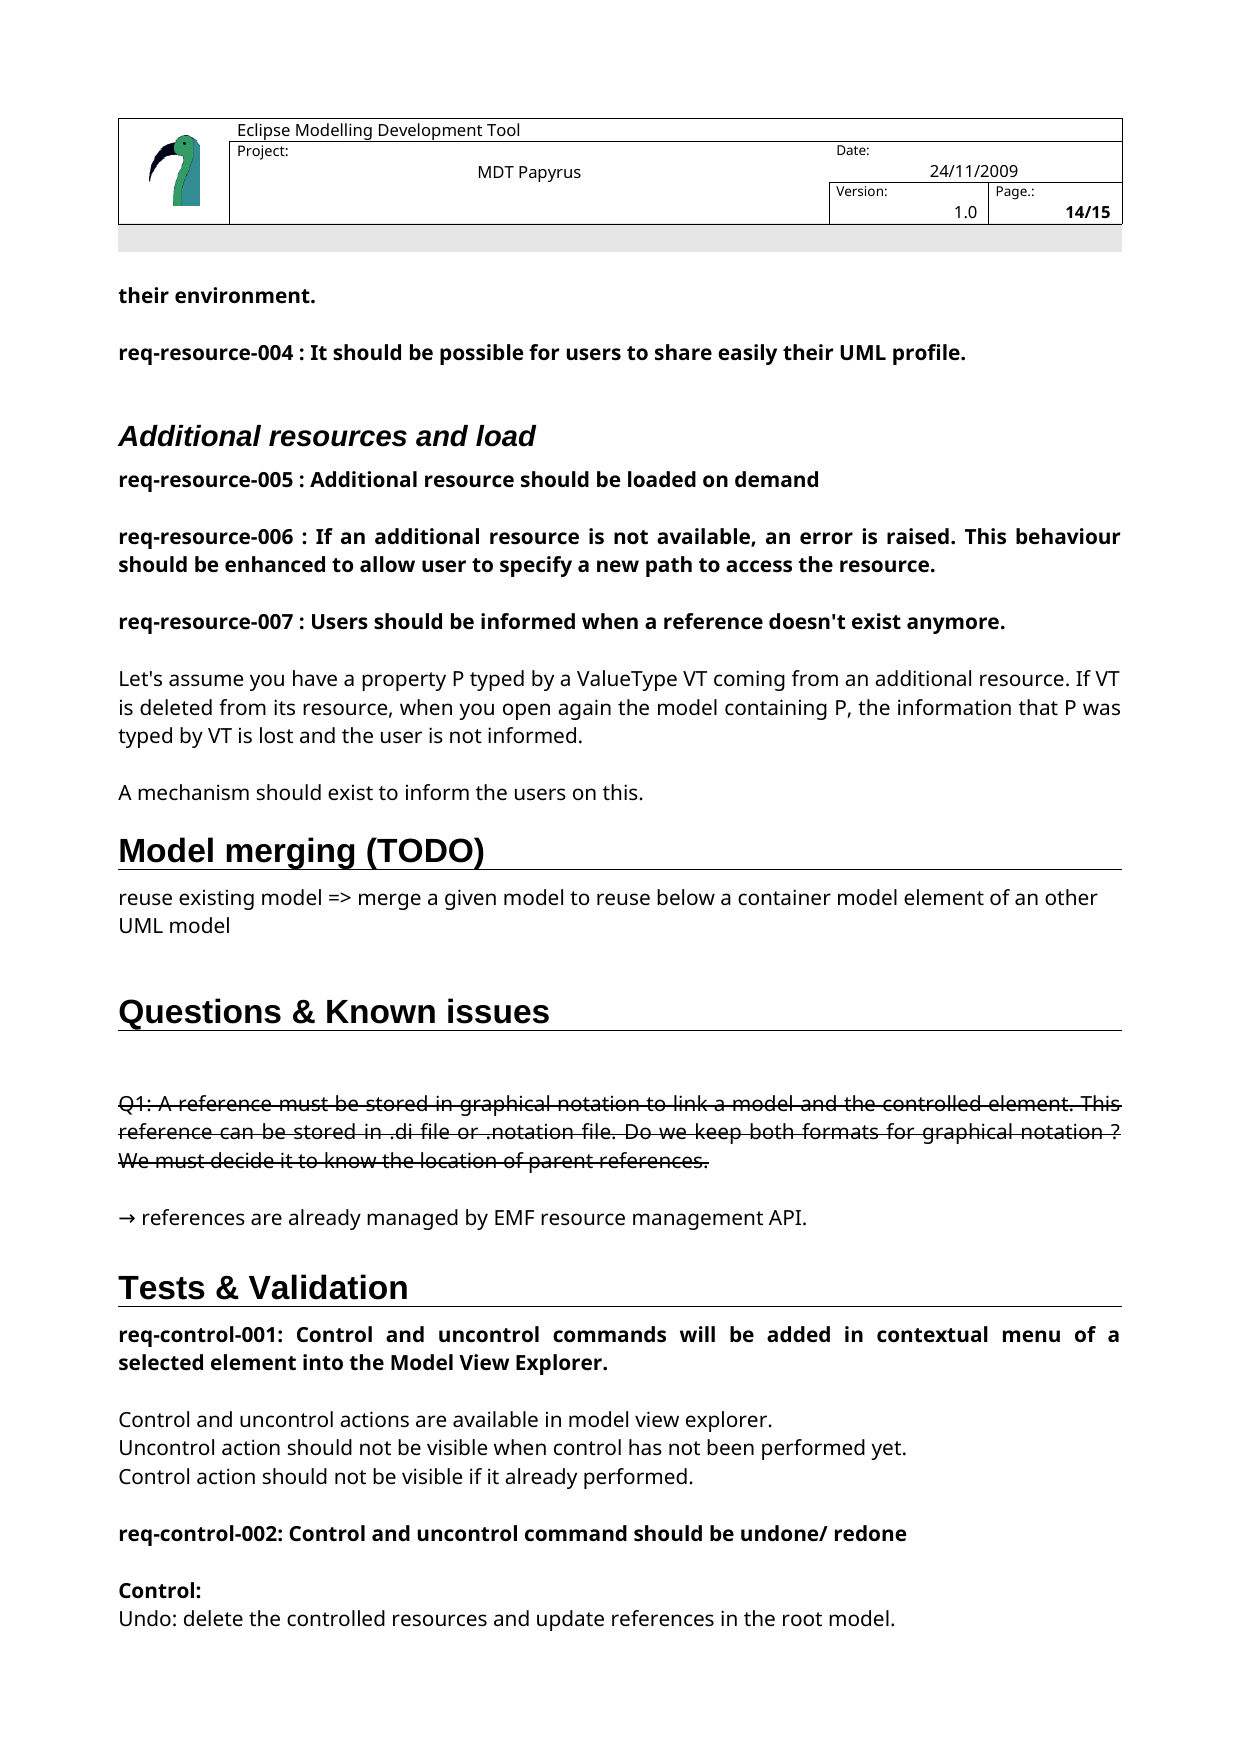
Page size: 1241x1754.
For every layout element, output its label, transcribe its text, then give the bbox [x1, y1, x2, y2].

text Let's assume you have a property P typed by a ValueType VT coming from an additional resource. If VT is deleted from its resource, when you open again the model containing P, the information that P was typed by VT is lost and the user is not informed. [118, 664, 1122, 750]
subtitle Questions & Known issues [118, 993, 1122, 1030]
text → references are already managed by EMF resource management API. [118, 1203, 1122, 1231]
text Control action should not be visible if it already performed. [118, 1462, 1122, 1490]
text req-resource-005 : Additional resource should be loaded on demand [118, 465, 1122, 494]
text Control: [118, 1576, 1122, 1604]
text req-resource-004 : It should be possible for users to share easily their UML profile. [118, 338, 1122, 367]
text Q1: A reference must be stored in graphical notation to link a model and the controlled element. This reference can be stored in .di file or .notation file. Do we keep both formats for graphical notation ? We must decide it to know the location of parent references. [118, 1107, 1122, 1174]
subtitle Tests & Validation [118, 1269, 1122, 1306]
subtitle Model merging (TODO) [118, 832, 1122, 869]
text Undo: delete the controlled resources and update references in the root model. [118, 1604, 1122, 1633]
text req-resource-007 : Users should be informed when a reference doesn't exist anymore. [118, 607, 1122, 636]
text Q1: A reference must be stored in graphical notation to link a model and the controlled element. This reference can be stored in .di file or .notation file. Do we keep both formats for graphical notation ? We must decide it to know the location of parent references. [118, 1089, 1122, 1105]
text req-resource-006 : If an additional resource is not available, an error is raised. This behaviour should be enhanced to allow user to specify a new path to access the resource. [118, 522, 1122, 579]
text Uncontrol action should not be visible when control has not been performed yet. [118, 1433, 1122, 1462]
text their environment. [118, 281, 1122, 310]
text Control and uncontrol actions are available in model view explorer. [118, 1405, 1122, 1433]
picture [147, 133, 201, 209]
text A mechanism should exist to inform the users on this. [118, 778, 1122, 807]
text req-control-002: Control and uncontrol command should be undone/ redone [118, 1519, 1122, 1547]
text reuse existing model => merge a given model to reuse below a container model element of an other UML model [118, 883, 1122, 939]
text req-control-001: Control and uncontrol commands will be added in contextual menu of a selected element into the Model View Explorer. [118, 1320, 1122, 1377]
subtitle Additional resources and load [118, 420, 1122, 453]
